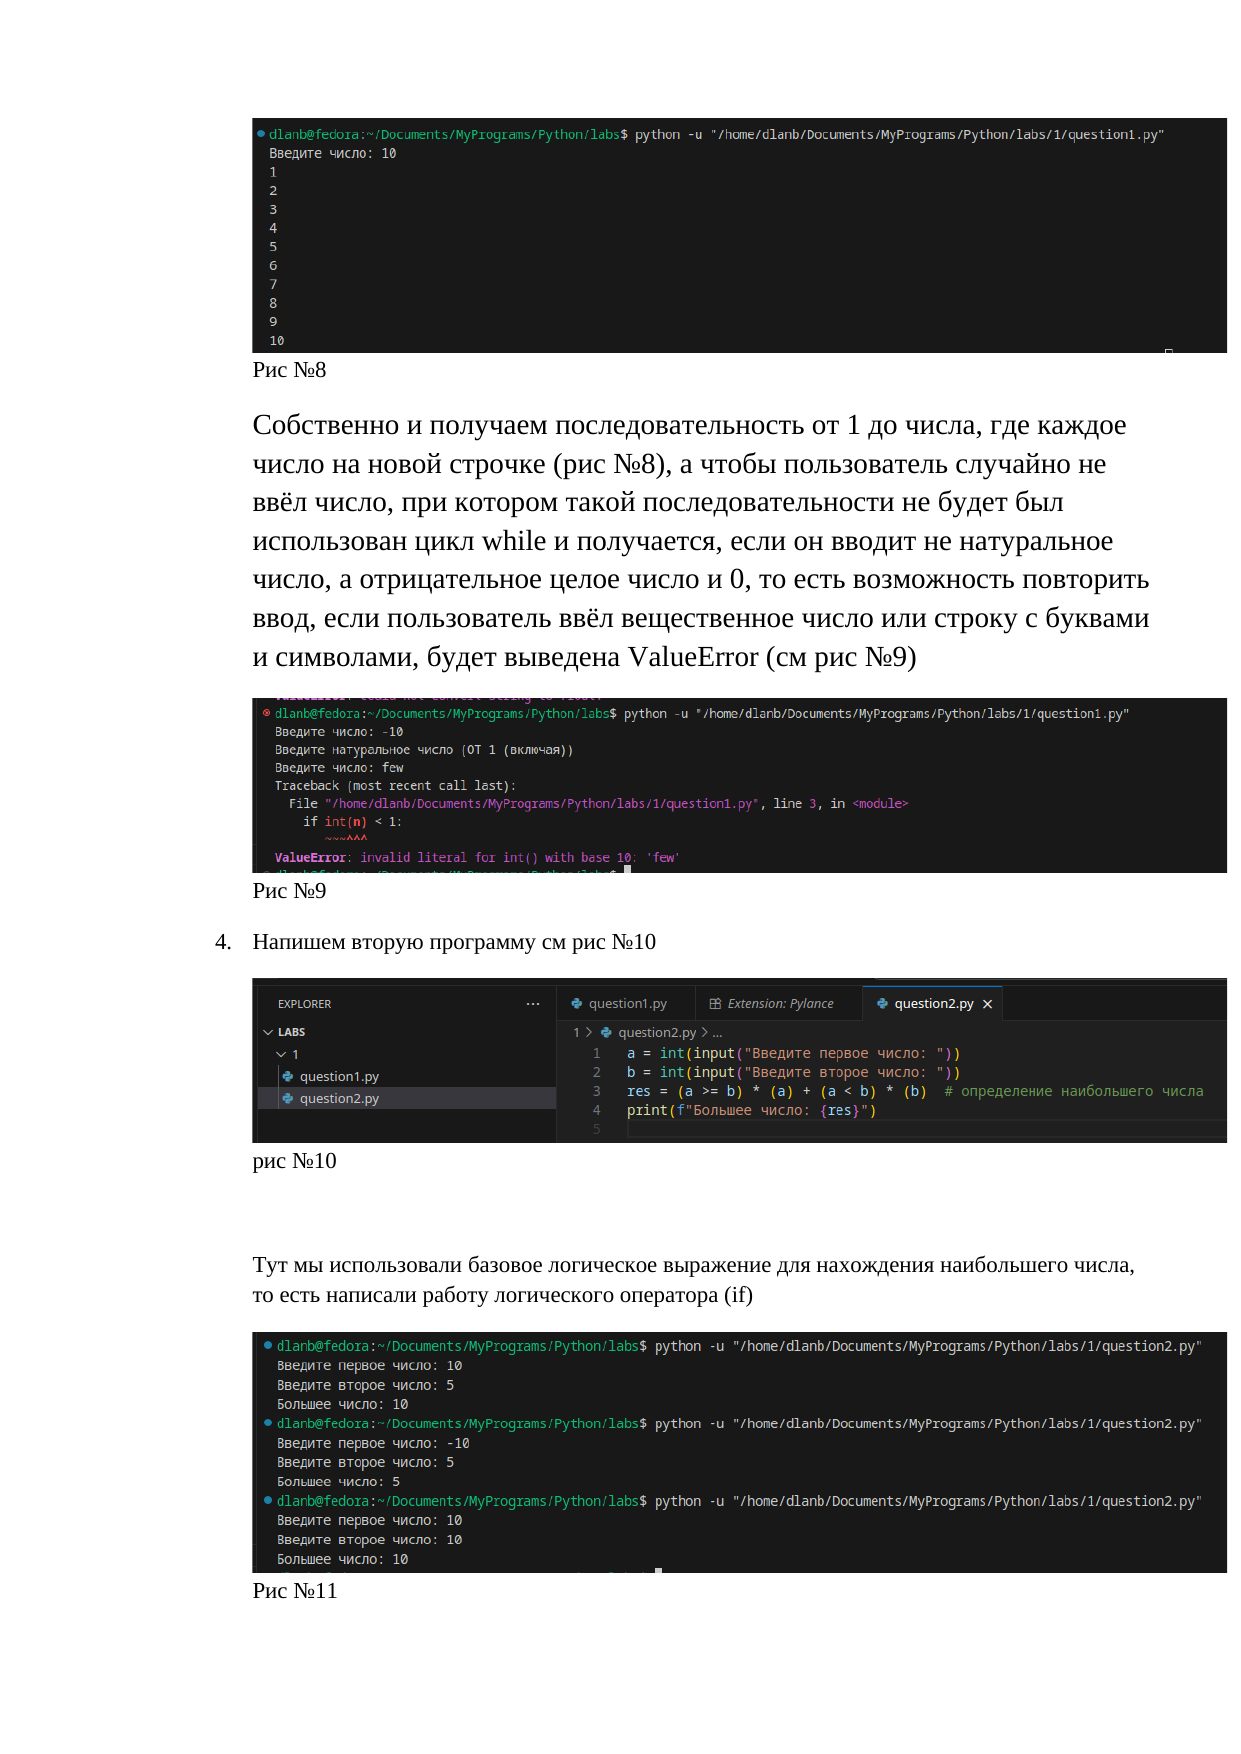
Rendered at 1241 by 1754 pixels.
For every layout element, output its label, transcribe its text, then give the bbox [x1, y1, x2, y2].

picture [252, 118, 1228, 353]
list Собственно и получаем последовательность от 1 до числа, где каждое число на новой строчке (рис №8), а чтобы пользователь случайно не ввёл число, при котором такой последовательности не будет был использован цикл while и получается, если он вводит не натуральное число, а отрицательное целое число и 0, то есть возможность повторить ввод, если пользователь ввёл вещественное число или строку с буквами и символами, будет выведена ValueError (см рис №9) [252, 407, 1152, 672]
list Рис №11 [252, 1573, 1152, 1603]
list Напишем вторую программу см рис №10 [215, 928, 1152, 954]
list рис №10 [252, 1143, 1152, 1173]
list Рис №9 [252, 873, 1152, 903]
picture [252, 978, 1228, 1143]
list Тут мы использовали базовое логическое выражение для нахождения наибольшего числа, то есть написали работу логического оператора (if) [252, 1251, 1152, 1307]
picture [252, 698, 1228, 873]
picture [252, 1332, 1228, 1573]
list Рис №8 [252, 353, 1152, 383]
